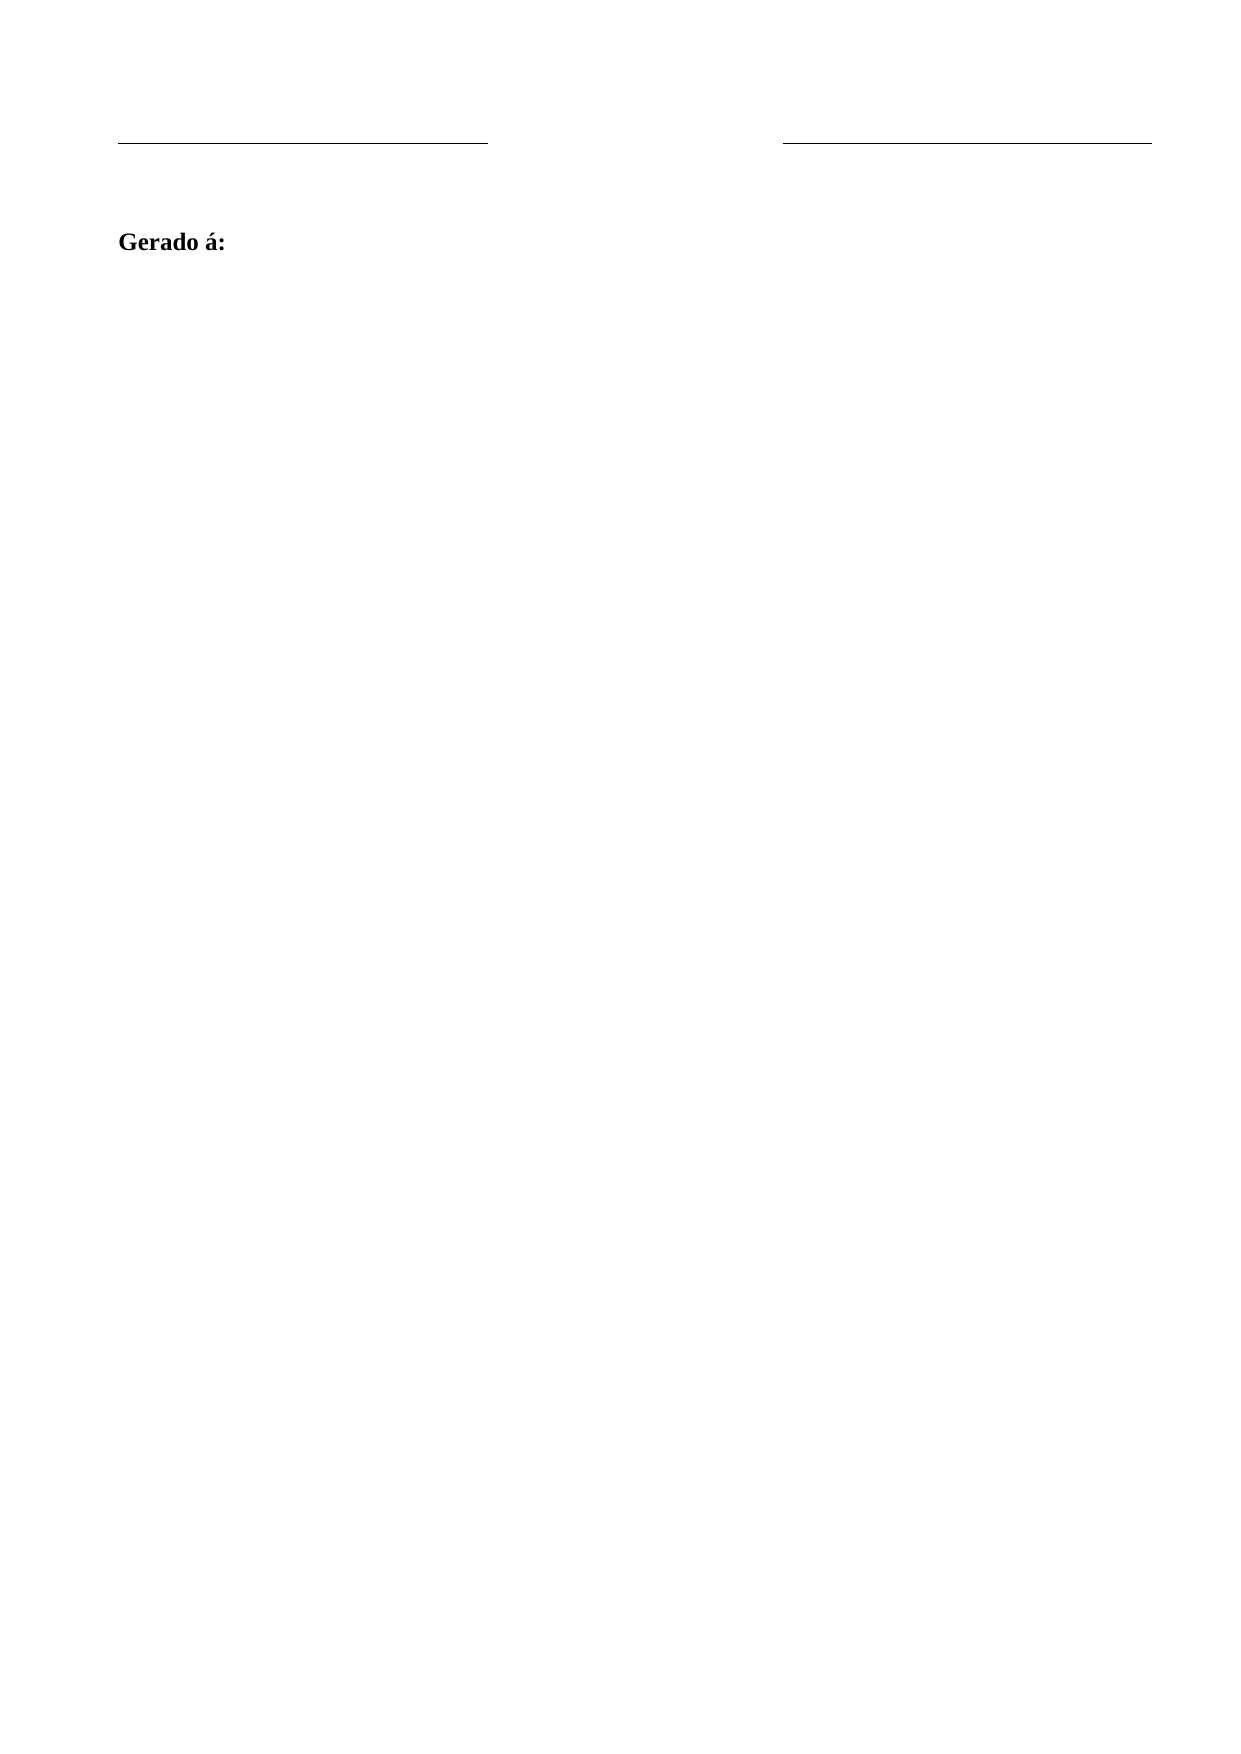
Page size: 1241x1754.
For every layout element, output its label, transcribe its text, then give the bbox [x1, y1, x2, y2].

text Gerado á: <create_date> <datetime.datetime.now().strftime('%H:%M:%S')> [118, 227, 1122, 256]
text </for> [118, 293, 1122, 322]
